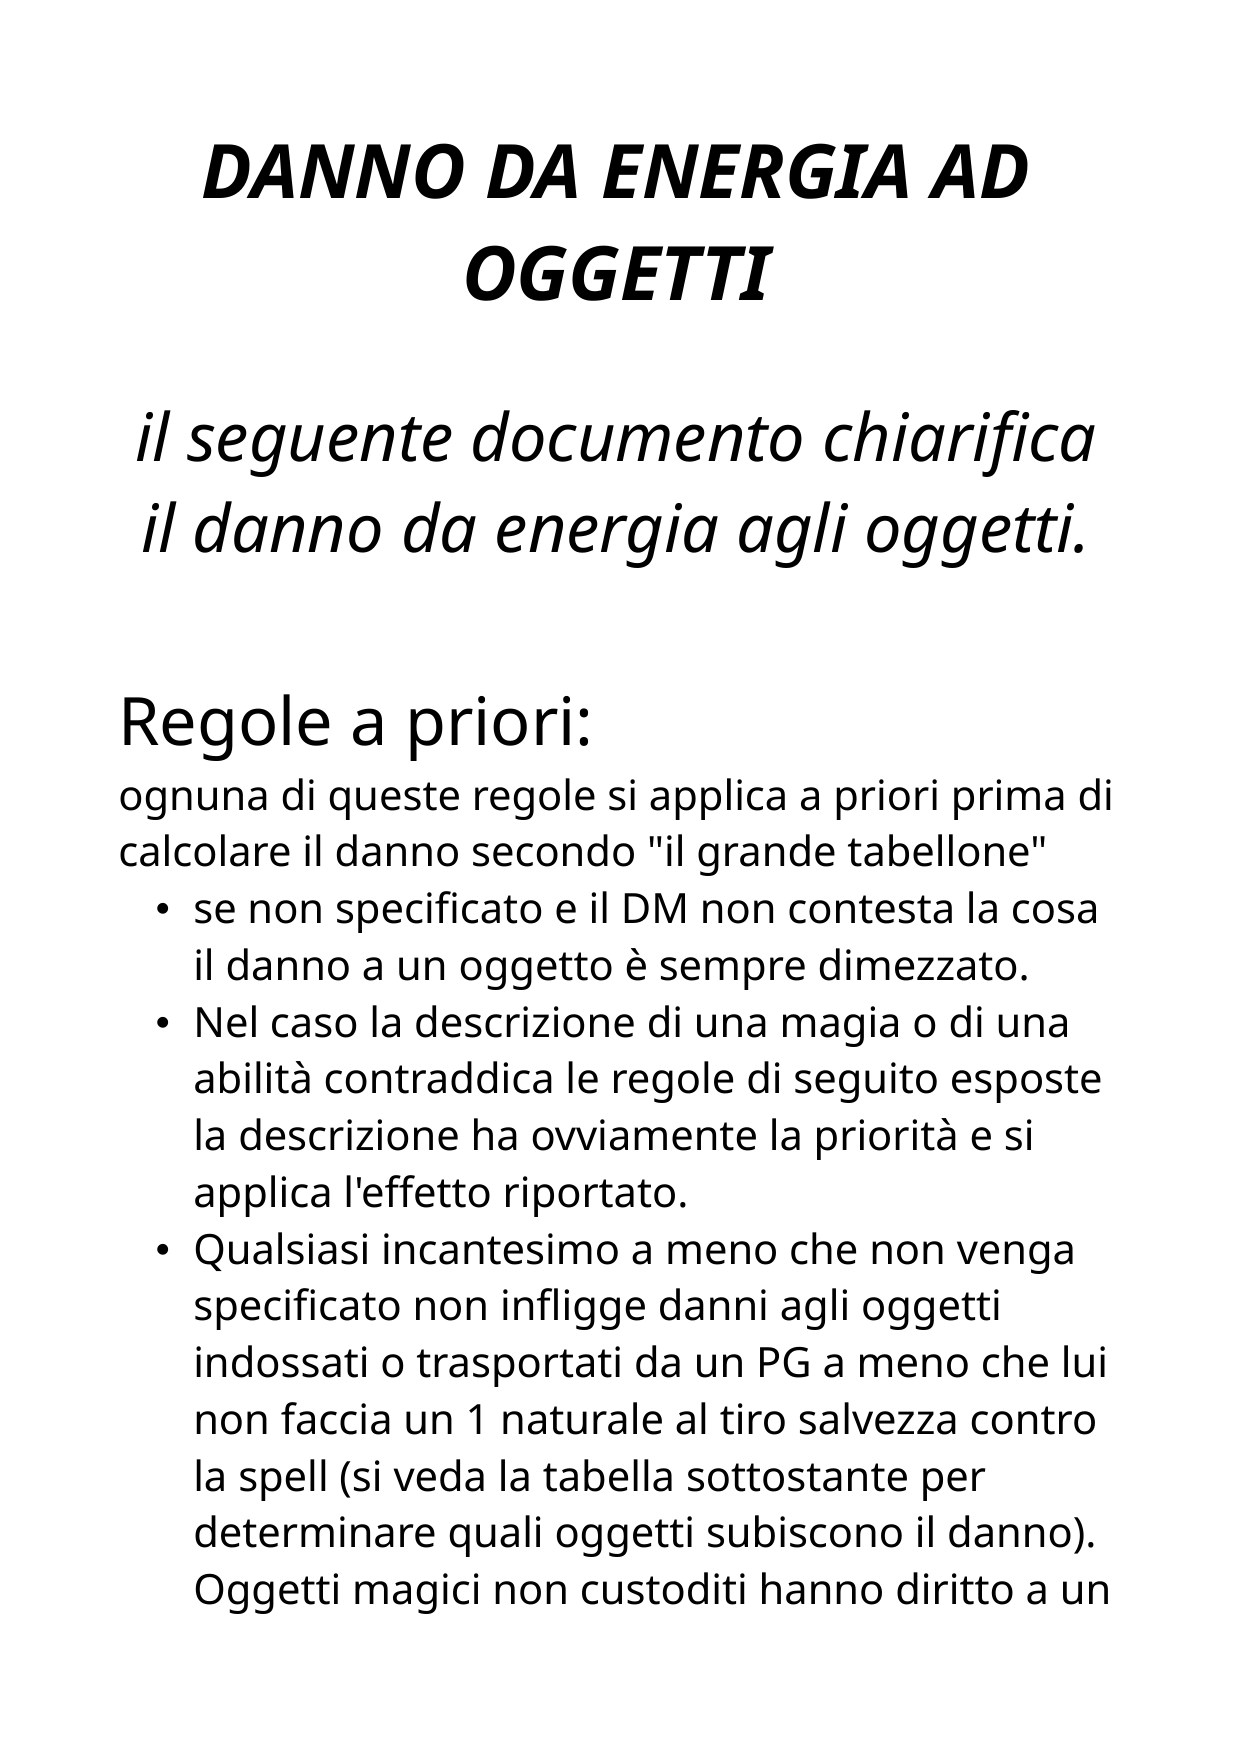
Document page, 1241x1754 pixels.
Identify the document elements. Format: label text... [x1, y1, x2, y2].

list se non specificato e il DM non contesta la cosa il danno a un oggetto è sempre dimezzato. [156, 879, 1122, 992]
text Regole a priori: ognuna di queste regole si applica a priori prima di calcolare il danno secondo "il grande tabellone" [118, 674, 1122, 879]
text DANNO DA ENERGIA AD OGGETTI [118, 118, 1122, 322]
list Nel caso la descrizione di una magia o di una abilità contraddica le regole di seguito esposte la descrizione ha ovviamente la priorità e si applica l'effetto riportato. [156, 992, 1122, 1219]
text il seguente documento chiarifica il danno da energia agli oggetti. [118, 391, 1122, 572]
list Qualsiasi incantesimo a meno che non venga specificato non infligge danni agli oggetti indossati o trasportati da un PG a meno che lui non faccia un 1 naturale al tiro salvezza contro la spell (si veda la tabella sottostante per determinare quali oggetti subiscono il danno). Oggetti magici non custoditi hanno diritto a un [156, 1219, 1122, 1617]
